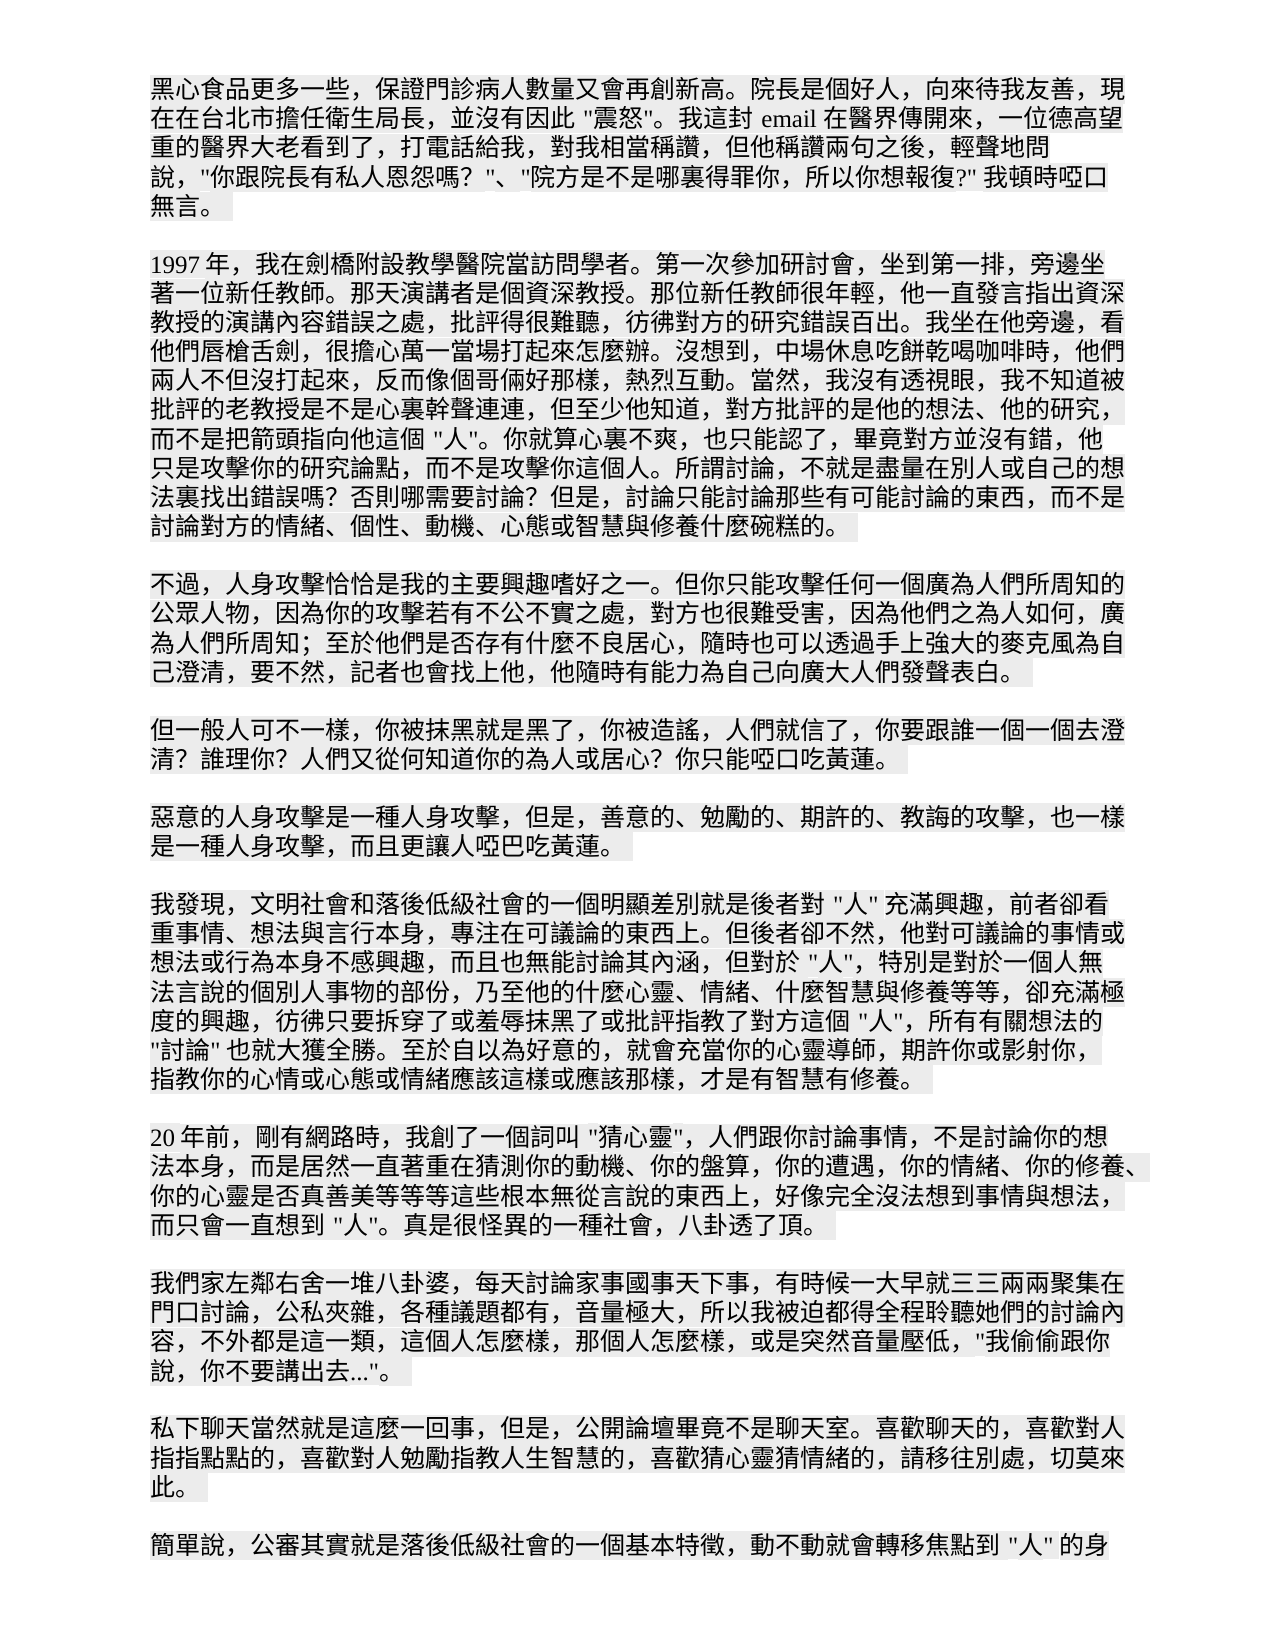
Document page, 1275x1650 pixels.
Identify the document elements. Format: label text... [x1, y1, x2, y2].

text 底下這些，跟任何人無關。 別人認不認同我的想法，我無所謂。別人當然也沒有非認同不可的義務。反之亦然。我若對旁人的想法不以為然，我就說不以為然，而不會假裝認同；認同與否，都與罵不罵扯不上關係，而只跟道理本身有沒有說服力有關。我沒有那麼多莫名其妙的情緒或立場。一加一等於五，錯就是錯，不認同就算了，與罵不罵無關，因為它不是一種立場，我並不需要召喚任何同志。"這朵花好美"，"這電影真是爛到爆"，不認同就算了，與罵不罵無關，因為它不是一種立場，我並不需要召喚任何同志。 最近有不明就裏的朋友，居然邀請我給一個爛到爆的綠油油媒體寫專欄文章。我很尷尬，因為我知道我若說出我拒絕的原因，勢必會得罪對方，破壞友誼。但我還是只能實話實說，表示我對這個整天撒謊造謠鼓吹族群仇恨的媒體之深惡痛絕。這樣一種誠實方式在華人社會是吃不開的，肯定會得罪人且破壞友誼。讓我意外的是，對方卻說不寫沒關係，他尊重我的立場。問題是，這跟立場有什麼關係？我之前已經表明，我並不是因為什麼政治立場問題而敵視這家媒體，我是因為他們以一種偏頗、造謠、扭曲異己、神化美化自己人，以及刻意醜化大陸人、挑撥反華仇中的方式在經營所謂媒體公器。這跟我支持藍營或主張兩岸統一有什麼關係？今天就算是一個藍色的統媒如此卑劣行事，我也一樣會唾棄這種作為。 但我知道我講這些在台灣社會是絲毫不起作用的。台灣人永遠還是相信立場，相信顏色，永遠只會猜測動機，而不會相信有人真的只在乎善惡對錯。 幾年前，我在某醫院工作，院長在院內通訊群組上發了一封 email給大家, 寫著 "慶賀門診病人數量創新高"。我馬上回了一封信給全院同事，反駁說，門診量破表意味著好多人生病，這有什麼好慶賀？我還寫說，如果可以把環境弄得更髒一些，空氣和水源更污濁一些，黑心食品更多一些，保證門診病人數量又會再創新高。院長是個好人，向來待我友善，現在在台北市擔任衛生局長，並沒有因此 "震怒"。我這封 email 在醫界傳開來，一位德高望重的醫界大老看到了，打電話給我，對我相當稱讚，但他稱讚兩句之後，輕聲地問說，"你跟院長有私人恩怨嗎？"、"院方是不是哪裏得罪你，所以你想報復?" 我頓時啞口無言。 1997年，我在劍橋附設教學醫院當訪問學者。第一次參加研討會，坐到第一排，旁邊坐著一位新任教師。那天演講者是個資深教授。那位新任教師很年輕，他一直發言指出資深教授的演講內容錯誤之處，批評得很難聽，彷彿對方的研究錯誤百出。我坐在他旁邊，看他們唇槍舌劍，很擔心萬一當場打起來怎麼辦。沒想到，中場休息吃餅乾喝咖啡時，他們兩人不但沒打起來，反而像個哥倆好那樣，熱烈互動。當然，我沒有透視眼，我不知道被批評的老教授是不是心裏幹聲連連，但至少他知道，對方批評的是他的想法、他的研究，而不是把箭頭指向他這個 "人"。你就算心裏不爽，也只能認了，畢竟對方並沒有錯，他只是攻擊你的研究論點，而不是攻擊你這個人。所謂討論，不就是盡量在別人或自己的想法裏找出錯誤嗎？否則哪需要討論？但是，討論只能討論那些有可能討論的東西，而不是討論對方的情緒、個性、動機、心態或智慧與修養什麼碗糕的。 不過，人身攻擊恰恰是我的主要興趣嗜好之一。但你只能攻擊任何一個廣為人們所周知的公眾人物，因為你的攻擊若有不公不實之處，對方也很難受害，因為他們之為人如何，廣為人們所周知；至於他們是否存有什麼不良居心，隨時也可以透過手上強大的麥克風為自己澄清，要不然，記者也會找上他，他隨時有能力為自己向廣大人們發聲表白。 但一般人可不一樣，你被抹黑就是黑了，你被造謠，人們就信了，你要跟誰一個一個去澄清？誰理你？人們又從何知道你的為人或居心？你只能啞口吃黃蓮。 惡意的人身攻擊是一種人身攻擊，但是，善意的、勉勵的、期許的、教誨的攻擊，也一樣是一種人身攻擊，而且更讓人啞巴吃黃蓮。 我發現，文明社會和落後低級社會的一個明顯差別就是後者對 "人" 充滿興趣，前者卻看重事情、想法與言行本身，專注在可議論的東西上。但後者卻不然，他對可議論的事情或想法或行為本身不感興趣，而且也無能討論其內涵，但對於 "人"，特別是對於一個人無法言說的個別人事物的部份，乃至他的什麼心靈、情緒、什麼智慧與修養等等，卻充滿極度的興趣，彷彿只要拆穿了或羞辱抹黑了或批評指教了對方這個 "人"，所有有關想法的 "討論" 也就大獲全勝。至於自以為好意的，就會充當你的心靈導師，期許你或影射你，指教你的心情或心態或情緒應該這樣或應該那樣，才是有智慧有修養。 20年前，剛有網路時，我創了一個詞叫 "猜心靈"，人們跟你討論事情，不是討論你的想法本身，而是居然一直著重在猜測你的動機、你的盤算，你的遭遇，你的情緒、你的修養、你的心靈是否真善美等等等這些根本無從言說的東西上，好像完全沒法想到事情與想法，而只會一直想到 "人"。真是很怪異的一種社會，八卦透了頂。 我們家左鄰右舍一堆八卦婆，每天討論家事國事天下事，有時候一大早就三三兩兩聚集在門口討論，公私夾雜，各種議題都有，音量極大，所以我被迫都得全程聆聽她們的討論內容，不外都是這一類，這個人怎麼樣，那個人怎麼樣，或是突然音量壓低，"我偷偷跟你說，你不要講出去..."。 私下聊天當然就是這麼一回事，但是，公開論壇畢竟不是聊天室。喜歡聊天的，喜歡對人指指點點的，喜歡對人勉勵指教人生智慧的，喜歡猜心靈猜情緒的，請移往別處，切莫來此。 簡單說，公審其實就是落後低級社會的一個基本特徵，動不動就會轉移焦點到 "人" 的身上來，而且所謂公審全是審一些當事人根本無從辯駁的東西，不是討論事情討論想法，而是討論你的心，你的情緒，你的意圖，你的修養，你的人格，你的個性，你的情慾流動，你的人際脈動，你的人生智慧夠不夠真善美，你的心態夠不夠進步與解放等等等。 以輔大的事來說，所謂義憤的群眾，以及夏林清老師等人，雙方幹的事其實半斤八兩，誰也沒有比誰更高明。不滿的群眾，全盤妖魔化夏老師等 "人"，對其進行人格謀殺。至於夏這邊，對於性侵案當事人之所為，亦是如此，自己一下是被告，一下又是公正的仲裁者，一會兒又化身偉大的情慾導師，教導當事人的情慾應該這樣應該那樣，分析當事人的心態與感受，指導他應該這樣應該那樣。如果這是一種私密的輔導工作，當然無可厚非，但輔導又怎麼會成為200人的公審討論會呢？這是哪門子輔導？哪門子討論會？說過的話，我就不說了。 [150, 75, 1125, 1560]
